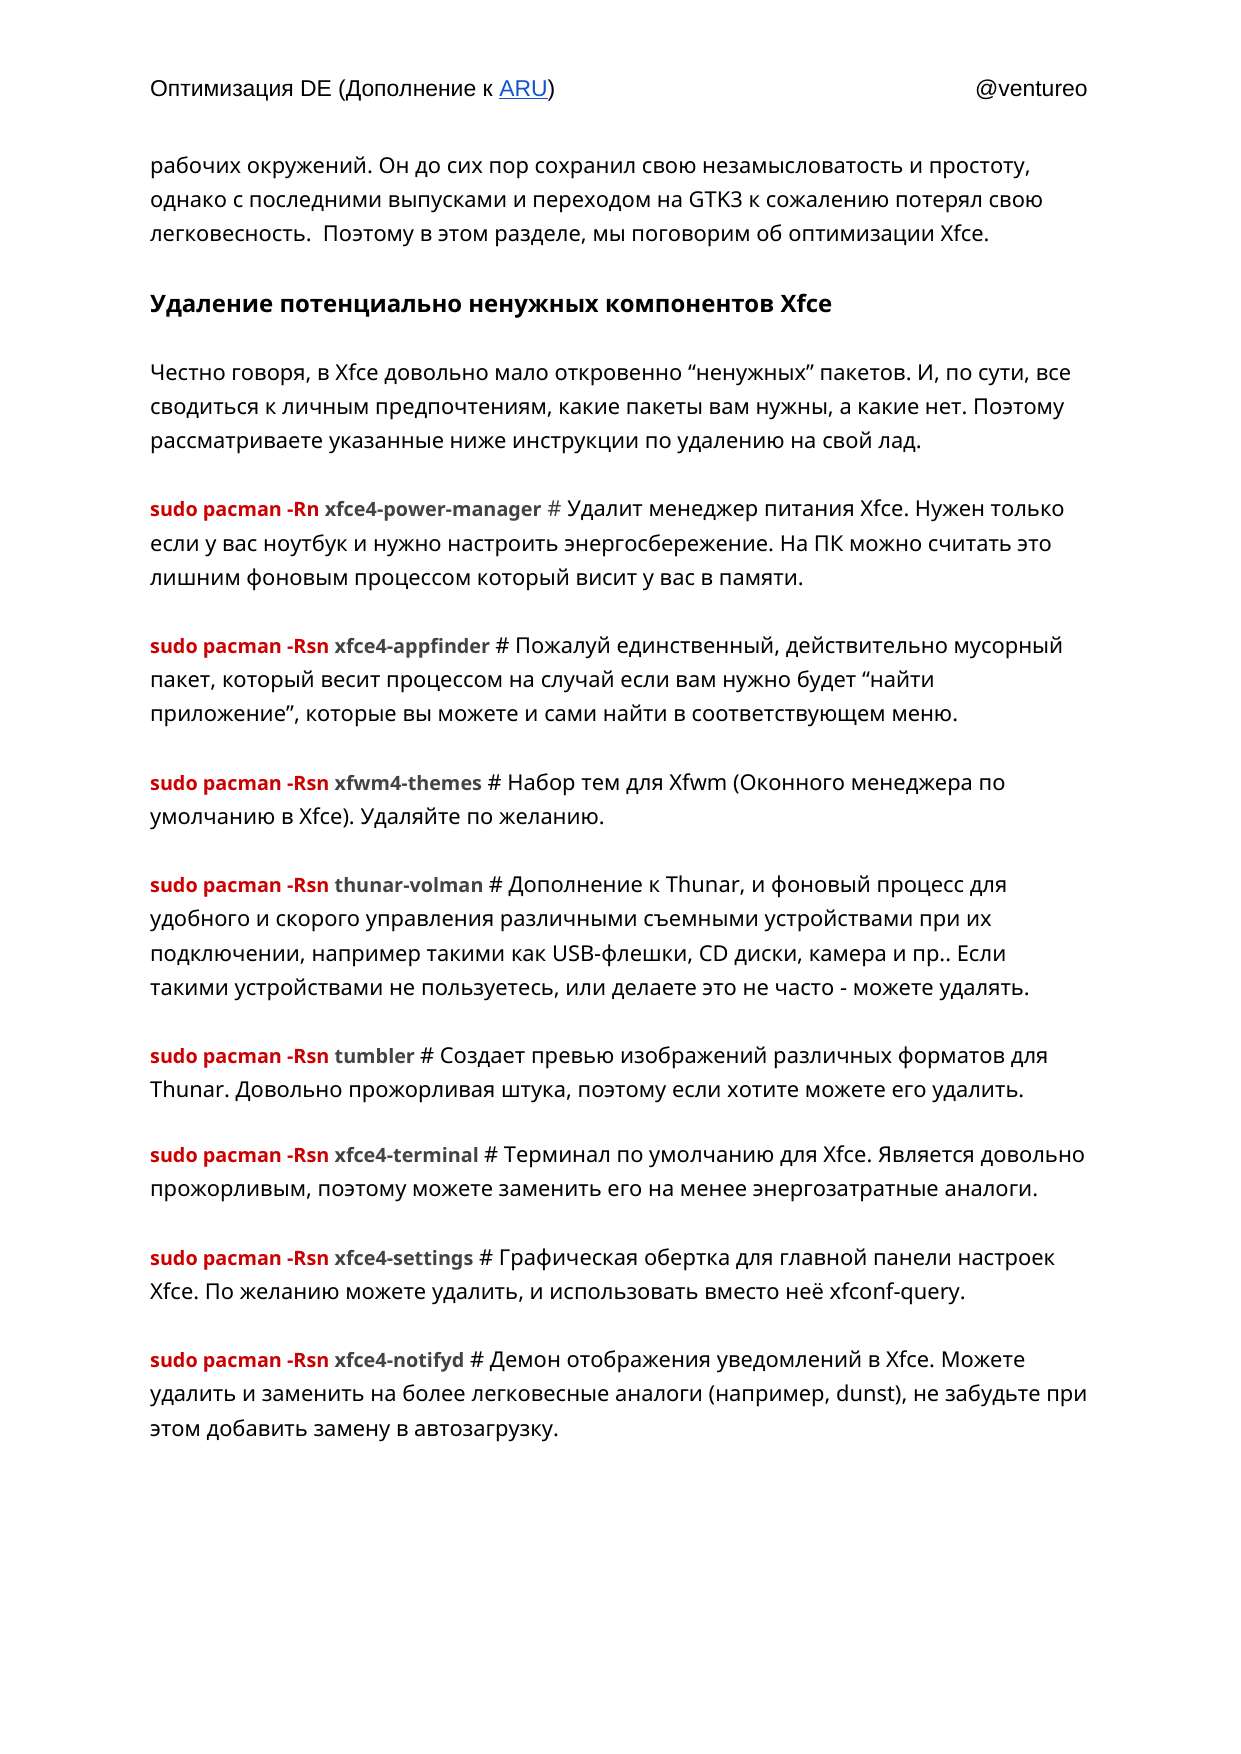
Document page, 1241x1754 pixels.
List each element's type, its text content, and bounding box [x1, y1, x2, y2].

text рабочих окружений. Он до сих пор сохранил свою незамысловатость и простоту, однако с последними выпусками и переходом на GTK3 к сожалению потерял свою легковесность. Поэтому в этом разделе, мы поговорим об оптимизации Xfce. [150, 150, 1090, 248]
text sudo pacman -Rsn xfce4-settings # Графическая обертка для главной панели настроек Xfce. По желанию можете удалить, и использовать вместо неё xfconf-query. [150, 1242, 1090, 1306]
text sudo pacman -Rsn tumbler # Создает превью изображений различных форматов для Thunar. Довольно прожорливая штука, поэтому если хотите можете его удалить. [150, 1040, 1090, 1104]
text sudo pacman -Rsn xfce4-notifyd # Демон отображения уведомлений в Xfce. Можете удалить и заменить на более легковесные аналоги (например, dunst), не забудьте при этом добавить замену в автозагрузку. [150, 1344, 1090, 1442]
text Честно говоря, в Xfce довольно мало откровенно “ненужных” пакетов. И, по сути, все сводиться к личным предпочтениям, какие пакеты вам нужны, а какие нет. Поэтому рассматриваете указанные ниже инструкции по удалению на свой лад. [150, 357, 1090, 455]
text sudo pacman -Rsn xfce4-terminal # Терминал по умолчанию для Xfce. Является довольно прожорливым, поэтому можете заменить его на менее энергозатратные аналоги. [150, 1139, 1090, 1203]
text sudo pacman -Rn xfce4-power-manager # Удалит менеджер питания Xfce. Нужен только если у вас ноутбук и нужно настроить энергосбережение. На ПК можно считать это лишним фоновым процессом который висит у вас в памяти. [150, 493, 1090, 591]
text sudo pacman -Rsn xfce4-appfinder # Пожалуй единственный, действительно мусорный пакет, который весит процессом на случай если вам нужно будет “найти приложение”, которые вы можете и сами найти в соответствующем меню. [150, 630, 1090, 728]
text sudo pacman -Rsn thunar-volman # Дополнение к Thunar, и фоновый процесс для удобного и скорого управления различными съемными устройствами при их подключении, например такими как USB-флешки, CD диски, камера и пр.. Если такими устройствами не пользуетесь, или делаете это не часто - можете удалять. [150, 869, 1090, 1001]
subtitle Удаление потенциально ненужных компонентов Xfce [150, 287, 1090, 319]
text sudo pacman -Rsn xfwm4-themes # Набор тем для Xfwm (Оконного менеджера по умолчанию в Xfce). Удаляйте по желанию. [150, 767, 1090, 831]
